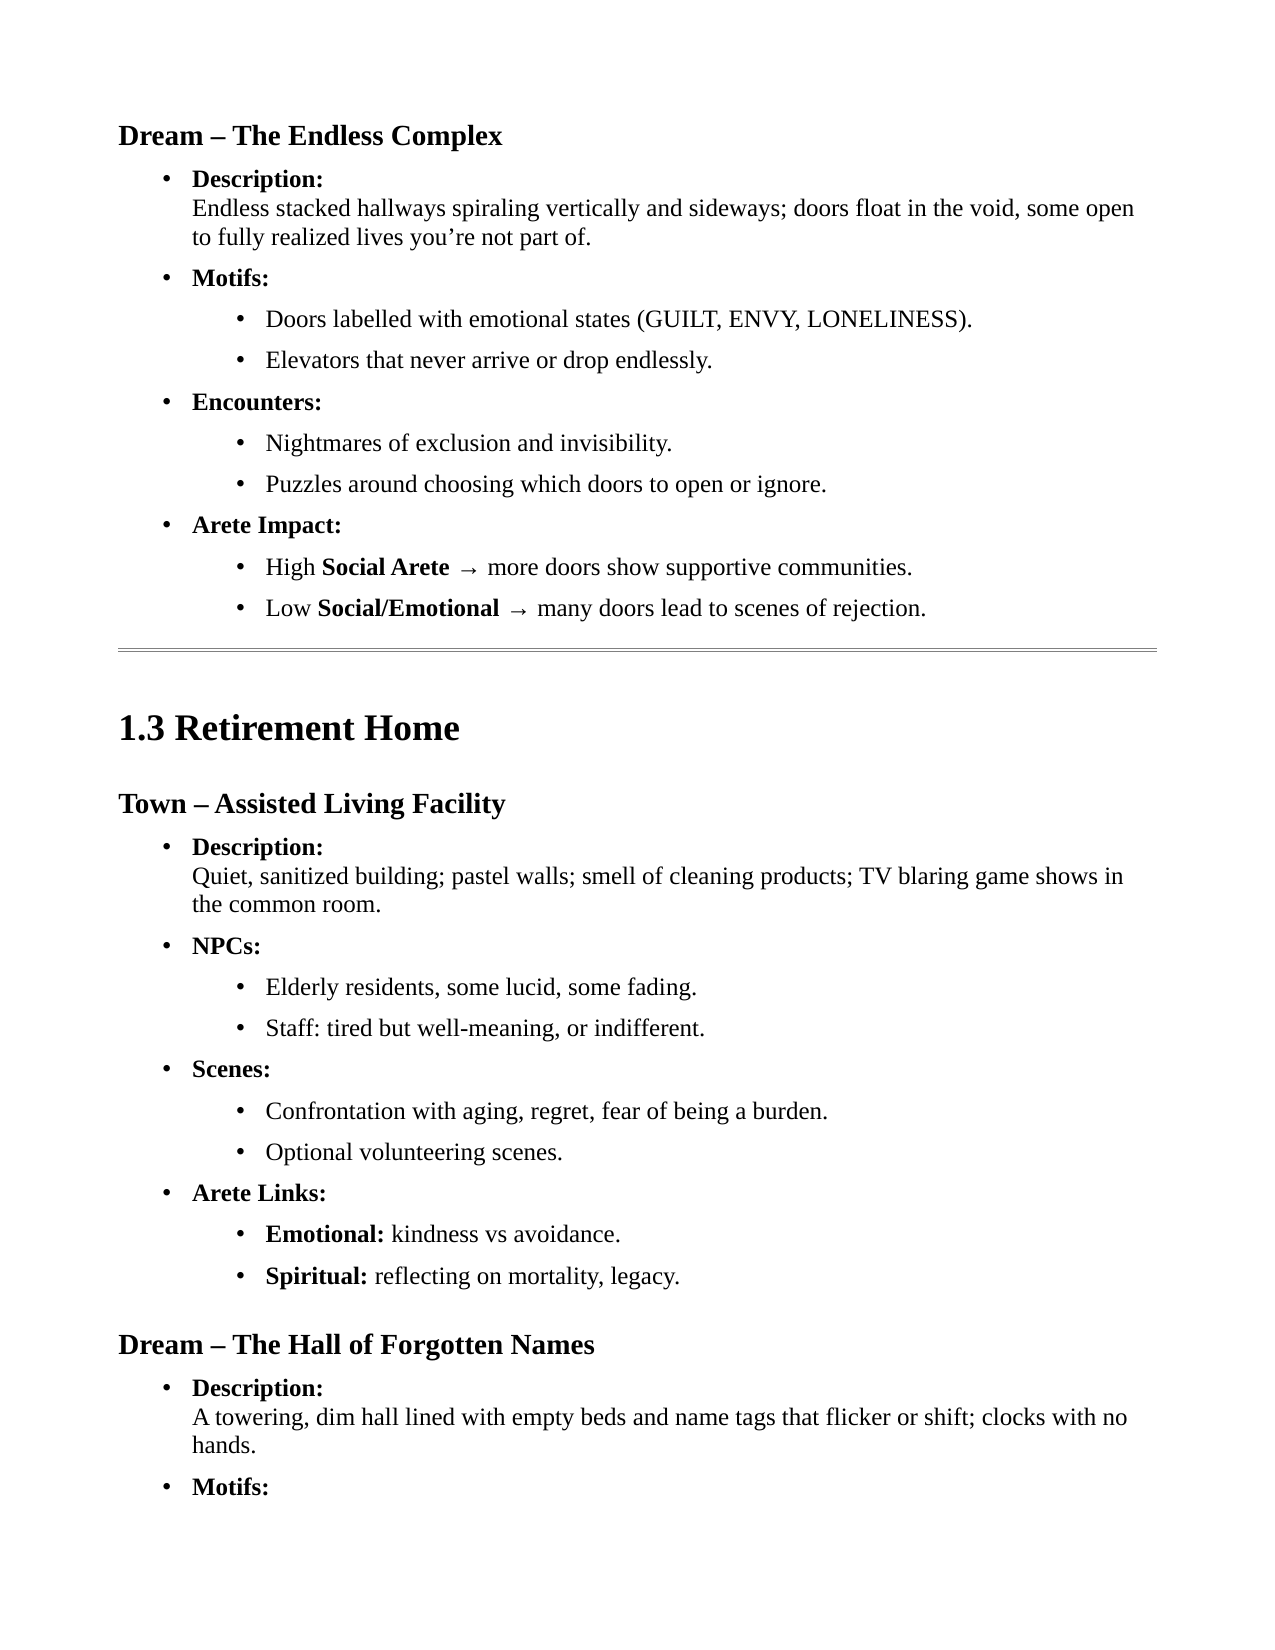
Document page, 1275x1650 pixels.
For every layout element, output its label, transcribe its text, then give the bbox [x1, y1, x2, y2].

list Doors labelled with emotional states (GUILT, ENVY, LONELINESS). [236, 304, 1157, 333]
list High Social Arete → more doors show supportive communities. [236, 552, 1157, 580]
subtitle 1.3 Retirement Home [118, 705, 1157, 748]
list Emotional: kindness vs avoidance. [236, 1219, 1157, 1248]
list Description: Quiet, sanitized building; pastel walls; smell of cleaning products; TV blaring game shows in the common room. [162, 832, 1157, 918]
subtitle Town – Assisted Living Facility [118, 786, 1157, 819]
list Low Social/Emotional → many doors lead to scenes of rejection. [236, 593, 1157, 622]
subtitle Dream – The Endless Complex [118, 118, 1157, 152]
list Elderly residents, some lucid, some fading. [236, 972, 1157, 1001]
list Arete Impact: [162, 510, 1157, 539]
list Optional volunteering scenes. [236, 1137, 1157, 1166]
list Description: A towering, dim hall lined with empty beds and name tags that flicker or shift; clocks with no hands. [162, 1373, 1157, 1459]
list Motifs: [162, 1472, 1157, 1501]
list Motifs: [162, 263, 1157, 292]
list Arete Links: [162, 1178, 1157, 1207]
subtitle Dream – The Hall of Forgotten Names [118, 1327, 1157, 1361]
list NPCs: [162, 931, 1157, 959]
list Confrontation with aging, regret, fear of being a burden. [236, 1096, 1157, 1124]
list Spiritual: reflecting on mortality, legacy. [236, 1261, 1157, 1289]
list Staff: tired but well-meaning, or indifferent. [236, 1013, 1157, 1042]
list Description: Endless stacked hallways spiraling vertically and sideways; doors float in the void, some open to fully realized lives you’re not part of. [162, 164, 1157, 250]
list Puzzles around choosing which doors to open or ignore. [236, 469, 1157, 498]
list Nightmares of exclusion and invisibility. [236, 428, 1157, 457]
list Elevators that never arrive or drop endlessly. [236, 345, 1157, 374]
list Encounters: [162, 387, 1157, 415]
list Scenes: [162, 1054, 1157, 1083]
